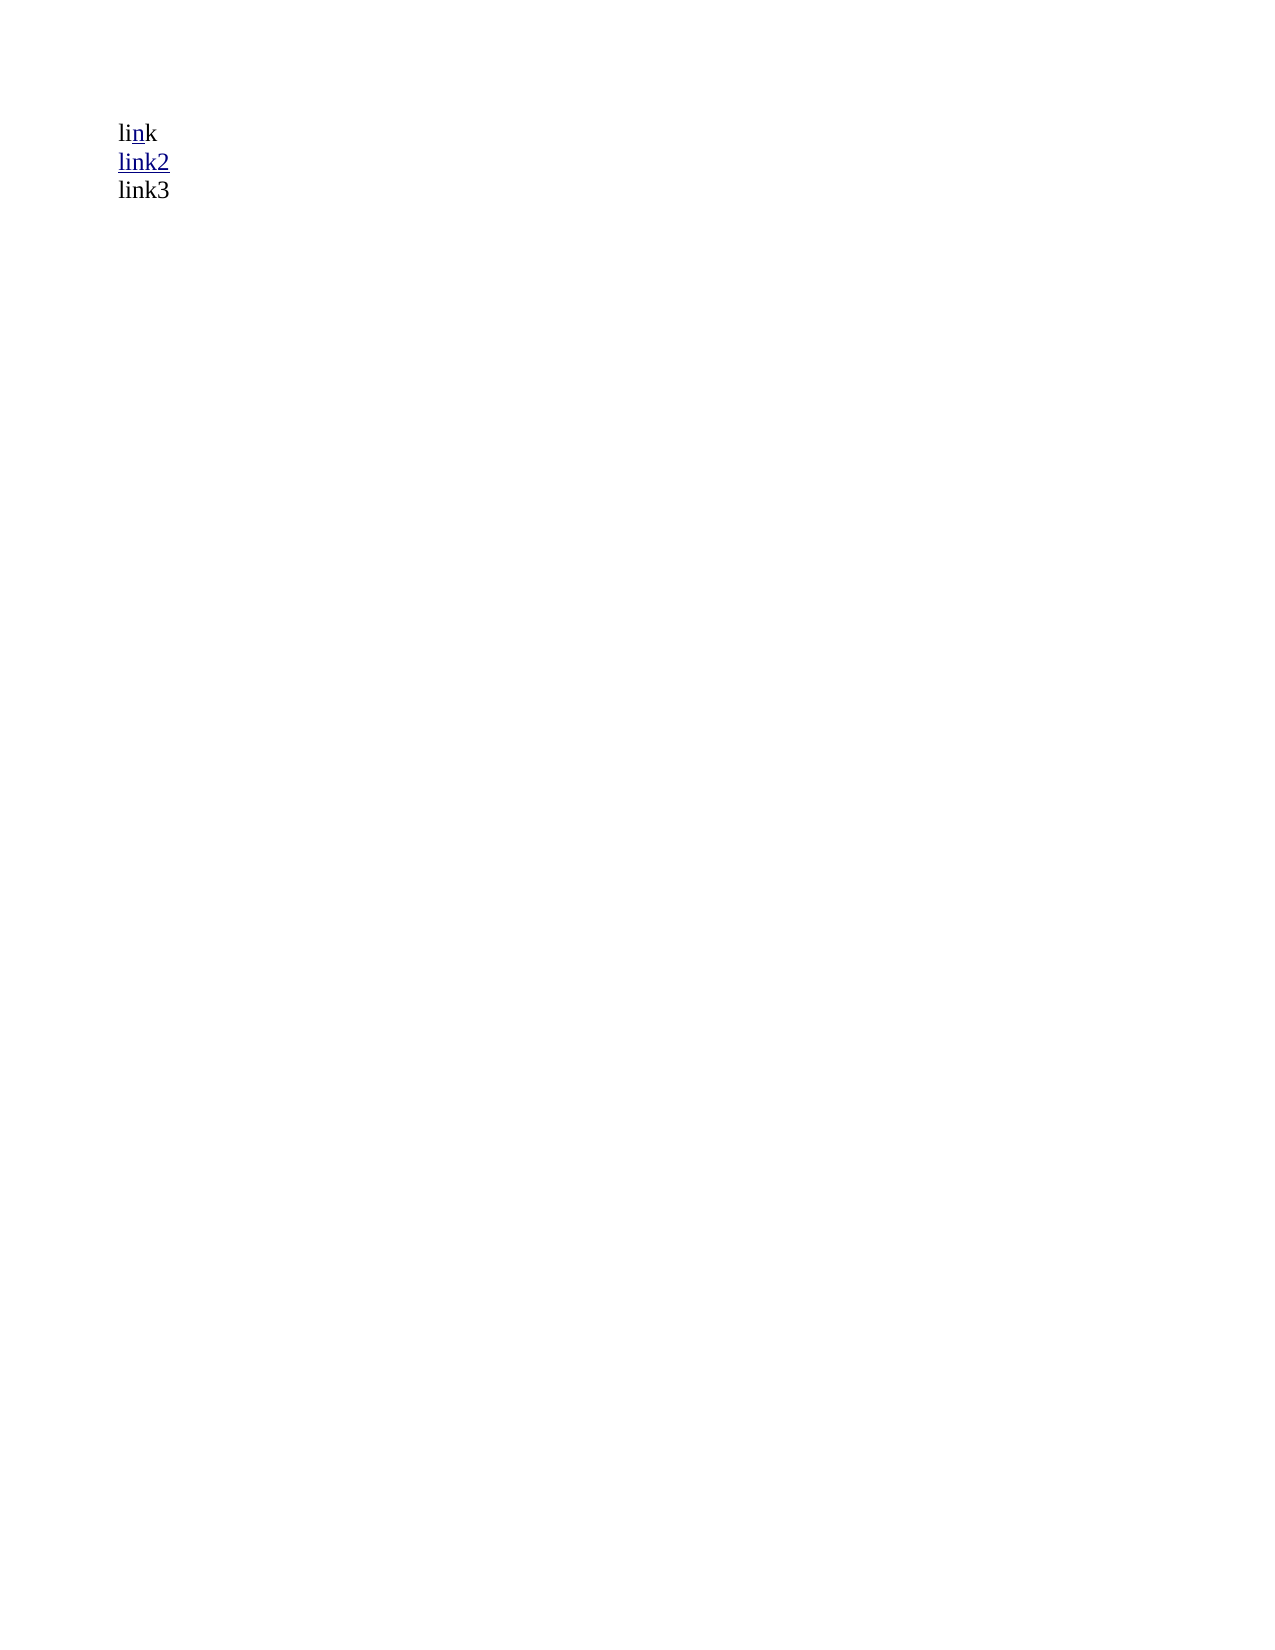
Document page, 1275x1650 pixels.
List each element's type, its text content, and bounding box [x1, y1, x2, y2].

text link [118, 118, 1157, 147]
text link3 [118, 176, 1157, 204]
text link2 [118, 147, 1157, 176]
